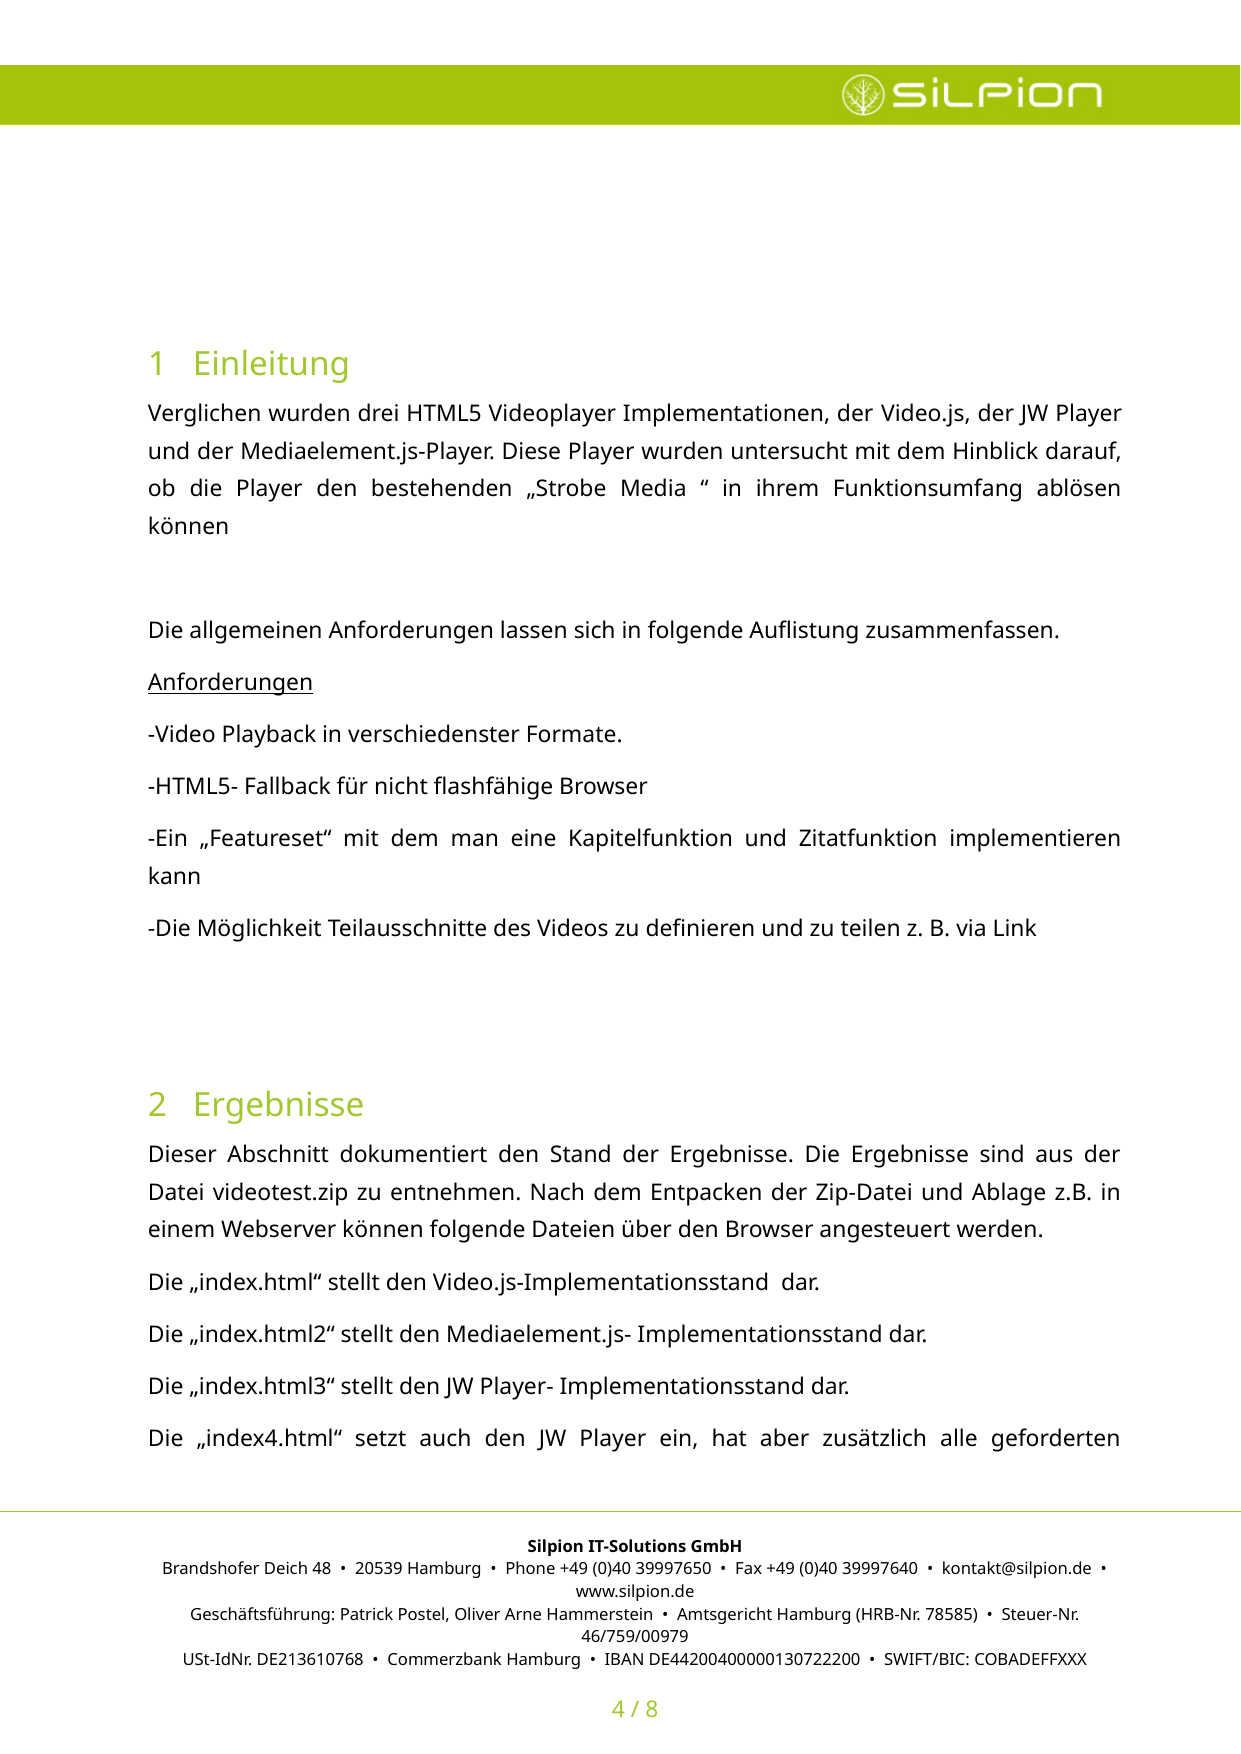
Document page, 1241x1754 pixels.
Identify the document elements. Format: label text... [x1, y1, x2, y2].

text -Video Playback in verschiedenster Formate. [148, 718, 1122, 749]
text Anforderungen [148, 666, 1122, 697]
text Die „index.html3“ stellt den JW Player- Implementationsstand dar. [148, 1369, 1122, 1401]
text -Ein „Featureset“ mit dem man eine Kapitelfunktion und Zitatfunktion implementieren kann [148, 822, 1122, 891]
subtitle Einleitung [148, 339, 1122, 385]
text -HTML5- Fallback für nicht flashfähige Browser [148, 770, 1122, 801]
text Die „index.html“ stellt den Video.js-Implementationsstand dar. [148, 1265, 1122, 1297]
picture [0, 65, 1241, 125]
text Die „index4.html“ setzt auch den JW Player ein, hat aber zusätzlich alle geforderten [148, 1422, 1122, 1453]
text Die allgemeinen Anforderungen lassen sich in folgende Auflistung zusammenfassen. [148, 614, 1122, 645]
text Verglichen wurden drei HTML5 Videoplayer Implementationen, der Video.js, der JW Player und der Mediaelement.js-Player. Diese Player wurden untersucht mit dem Hinblick darauf, ob die Player den bestehenden „Strobe Media “ in ihrem Funktionsumfang ablösen können [148, 397, 1122, 541]
text Die „index.html2“ stellt den Mediaelement.js- Implementationsstand dar. [148, 1317, 1122, 1349]
text -Die Möglichkeit Teilausschnitte des Videos zu definieren und zu teilen z. B. via Link [148, 912, 1122, 943]
subtitle Ergebnisse [148, 1081, 1122, 1126]
text Dieser Abschnitt dokumentiert den Stand der Ergebnisse. Die Ergebnisse sind aus der Datei videotest.zip zu entnehmen. Nach dem Entpacken der Zip-Datei und Ablage z.B. in einem Webserver können folgende Dateien über den Browser angesteuert werden. [148, 1138, 1122, 1244]
